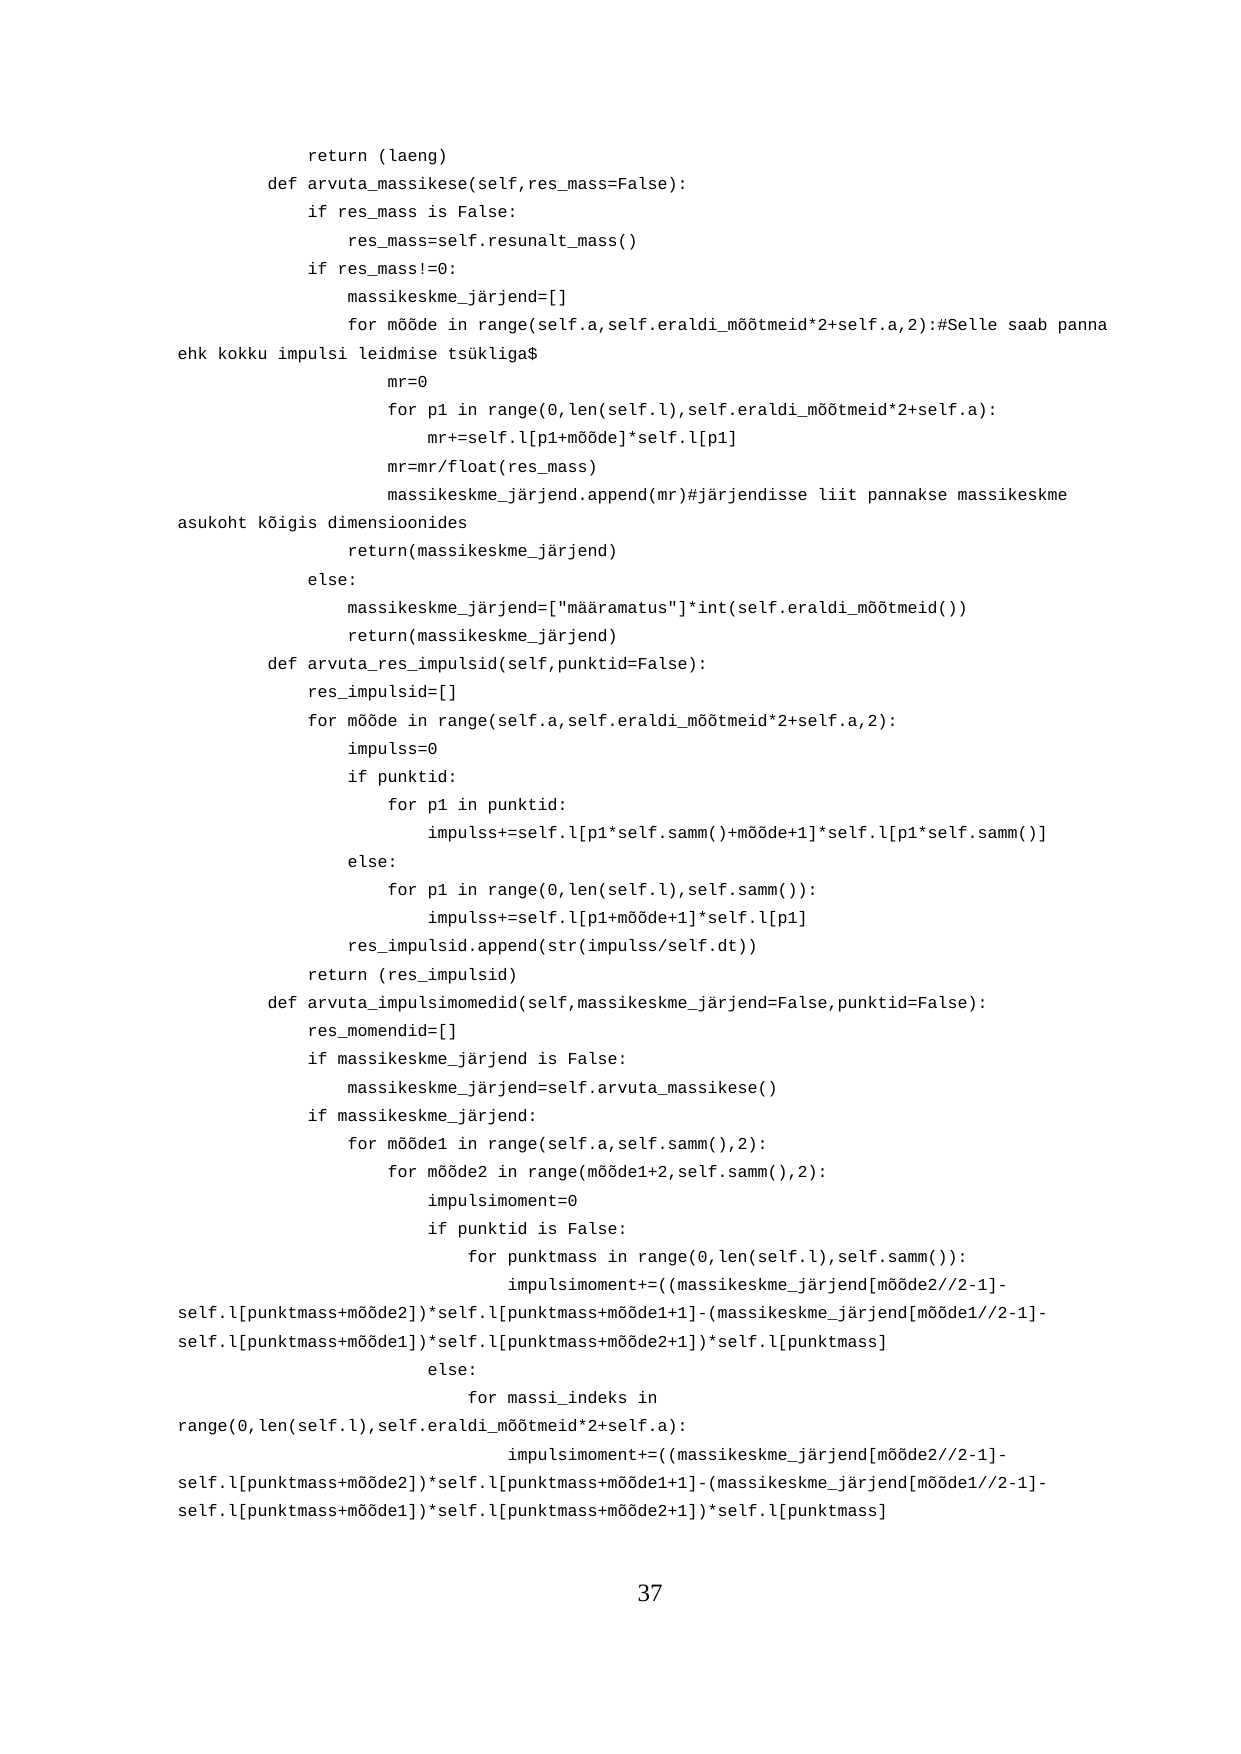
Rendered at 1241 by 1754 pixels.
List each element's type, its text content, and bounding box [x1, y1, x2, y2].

text for p1 in range(0,len(self.l),self.eraldi_mõõtmeid*2+self.a): [177, 402, 1122, 421]
text def arvuta_massikese(self,res_mass=False): [177, 176, 1122, 195]
text else: [177, 853, 1122, 872]
text for mõõde1 in range(self.a,self.samm(),2): [177, 1136, 1122, 1154]
text if res_mass is False: [177, 204, 1122, 223]
text def arvuta_impulsimomedid(self,massikeskme_järjend=False,punktid=False): [177, 994, 1122, 1013]
text if punktid is False: [177, 1220, 1122, 1239]
text for punktmass in range(0,len(self.l),self.samm()): [177, 1248, 1122, 1267]
text return (res_impulsid) [177, 966, 1122, 985]
text else: [177, 1361, 1122, 1380]
text res_mass=self.resunalt_mass() [177, 232, 1122, 251]
text if massikeskme_järjend is False: [177, 1051, 1122, 1070]
text impulsimoment=0 [177, 1192, 1122, 1211]
text impulsimoment+=((massikeskme_järjend[mõõde2//2-1]-self.l[punktmass+mõõde2])*self.l[punktmass+mõõde1+1]-(massikeskme_järjend[mõõde1//2-1]-self.l[punktmass+mõõde1])*self.l[punktmass+mõõde2+1])*self.l[punktmass] [177, 1446, 1122, 1521]
text impulss=0 [177, 740, 1122, 759]
text impulsimoment+=((massikeskme_järjend[mõõde2//2-1]-self.l[punktmass+mõõde2])*self.l[punktmass+mõõde1+1]-(massikeskme_järjend[mõõde1//2-1]-self.l[punktmass+mõõde1])*self.l[punktmass+mõõde2+1])*self.l[punktmass] [177, 1277, 1122, 1352]
text for mõõde in range(self.a,self.eraldi_mõõtmeid*2+self.a,2): [177, 712, 1122, 731]
text mr=mr/float(res_mass) [177, 458, 1122, 477]
text else: [177, 571, 1122, 590]
text if massikeskme_järjend: [177, 1107, 1122, 1126]
text return(massikeskme_järjend) [177, 543, 1122, 562]
text res_impulsid.append(str(impulss/self.dt)) [177, 938, 1122, 957]
text def arvuta_res_impulsid(self,punktid=False): [177, 656, 1122, 674]
text for p1 in punktid: [177, 797, 1122, 816]
text for mõõde in range(self.a,self.eraldi_mõõtmeid*2+self.a,2):#Selle saab panna ehk kokku impulsi leidmise tsükliga$ [177, 317, 1122, 364]
text massikeskme_järjend.append(mr)#järjendisse liit pannakse massikeskme asukoht kõigis dimensioonides [177, 486, 1122, 533]
text if res_mass!=0: [177, 261, 1122, 279]
text impulss+=self.l[p1*self.samm()+mõõde+1]*self.l[p1*self.samm()] [177, 825, 1122, 844]
text massikeskme_järjend=["määramatus"]*int(self.eraldi_mõõtmeid()) [177, 599, 1122, 618]
text impulss+=self.l[p1+mõõde+1]*self.l[p1] [177, 910, 1122, 929]
text for massi_indeks in range(0,len(self.l),self.eraldi_mõõtmeid*2+self.a): [177, 1390, 1122, 1437]
text return (laeng) [177, 148, 1122, 166]
text mr=0 [177, 373, 1122, 392]
text res_impulsid=[] [177, 684, 1122, 703]
text return(massikeskme_järjend) [177, 627, 1122, 646]
text for mõõde2 in range(mõõde1+2,self.samm(),2): [177, 1164, 1122, 1183]
text res_momendid=[] [177, 1023, 1122, 1042]
text mr+=self.l[p1+mõõde]*self.l[p1] [177, 430, 1122, 449]
text for p1 in range(0,len(self.l),self.samm()): [177, 882, 1122, 900]
text massikeskme_järjend=[] [177, 289, 1122, 308]
text if punktid: [177, 769, 1122, 787]
text massikeskme_järjend=self.arvuta_massikese() [177, 1079, 1122, 1098]
